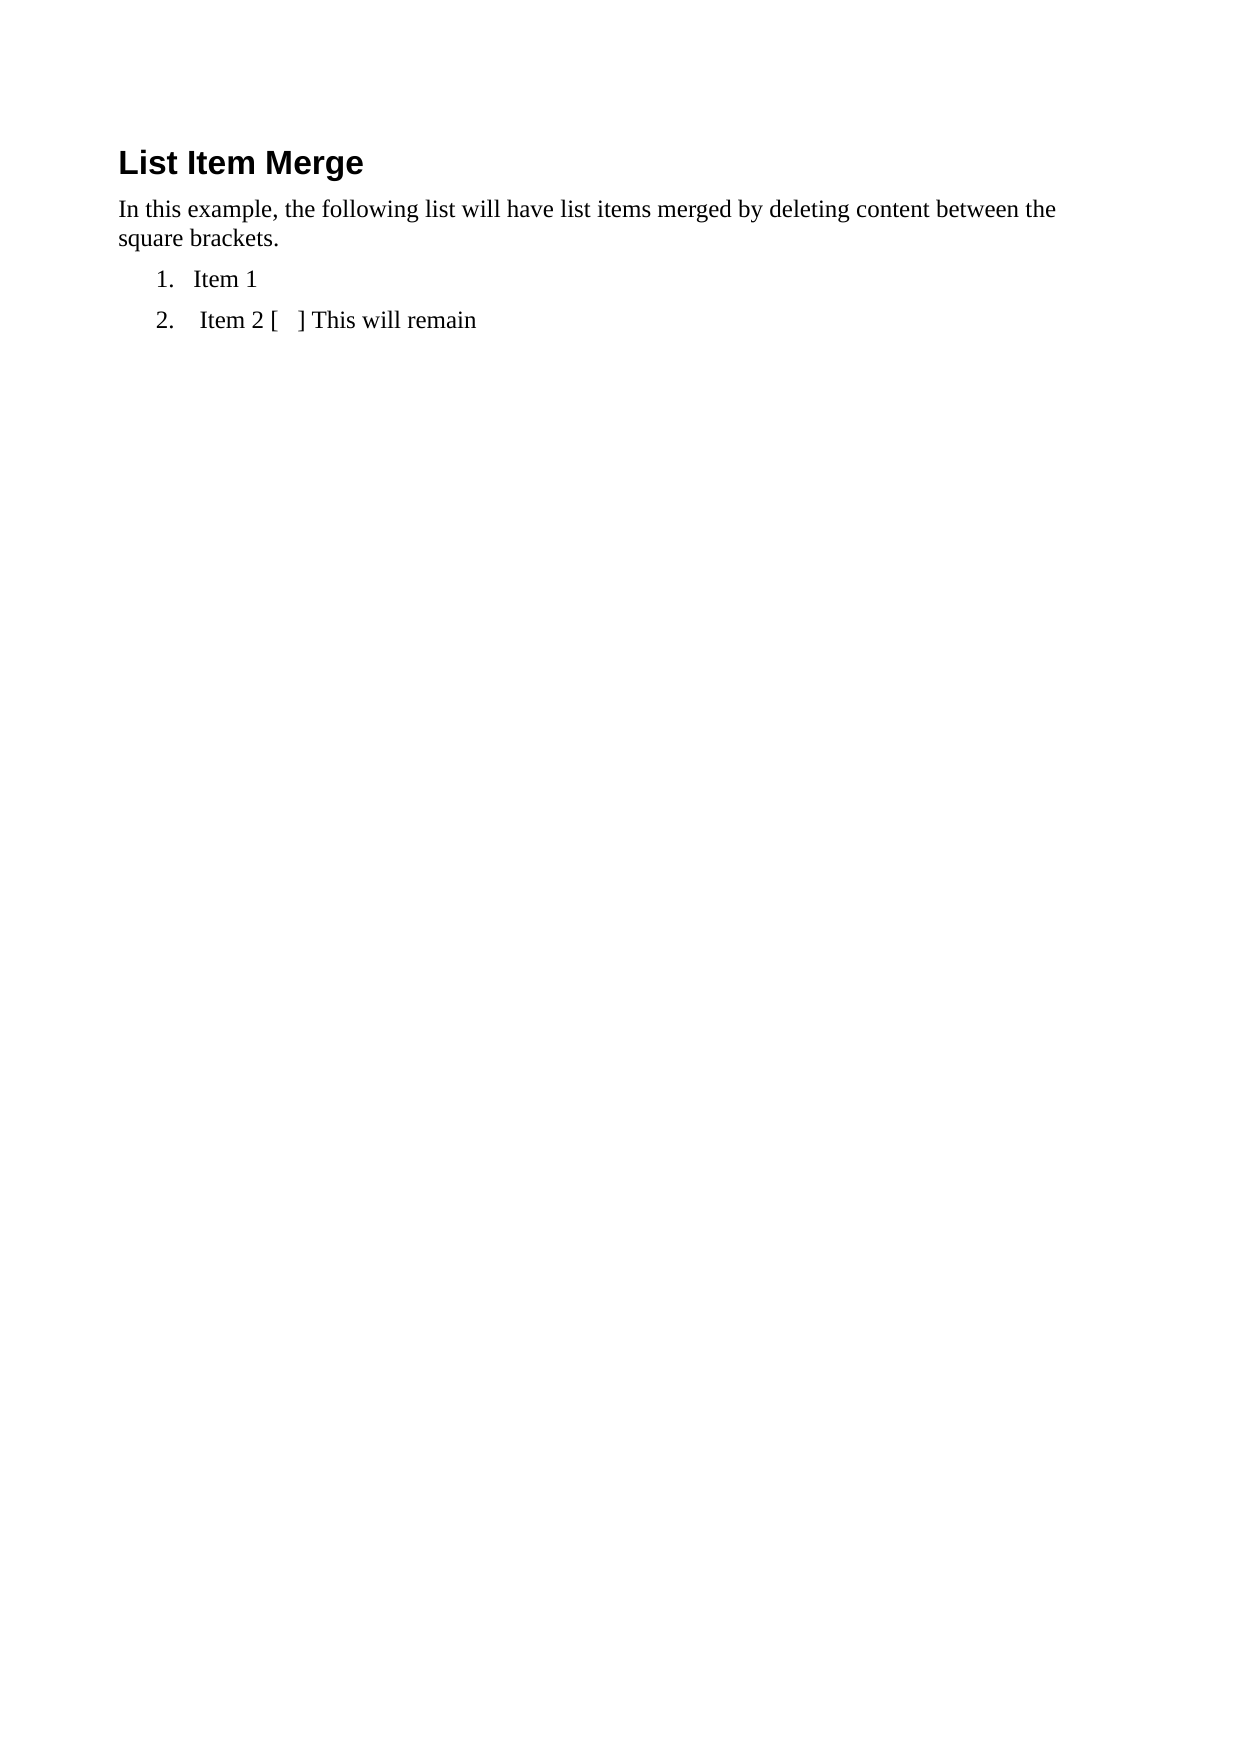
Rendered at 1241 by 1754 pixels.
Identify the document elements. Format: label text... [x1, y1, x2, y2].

text In this example, the following list will have list items merged by deleting content between the square brackets. [118, 194, 1122, 252]
list Item 2 [ ] This will remain [156, 306, 1122, 334]
list Item 1 [156, 264, 1122, 293]
subtitle List Item Merge [118, 143, 1122, 182]
